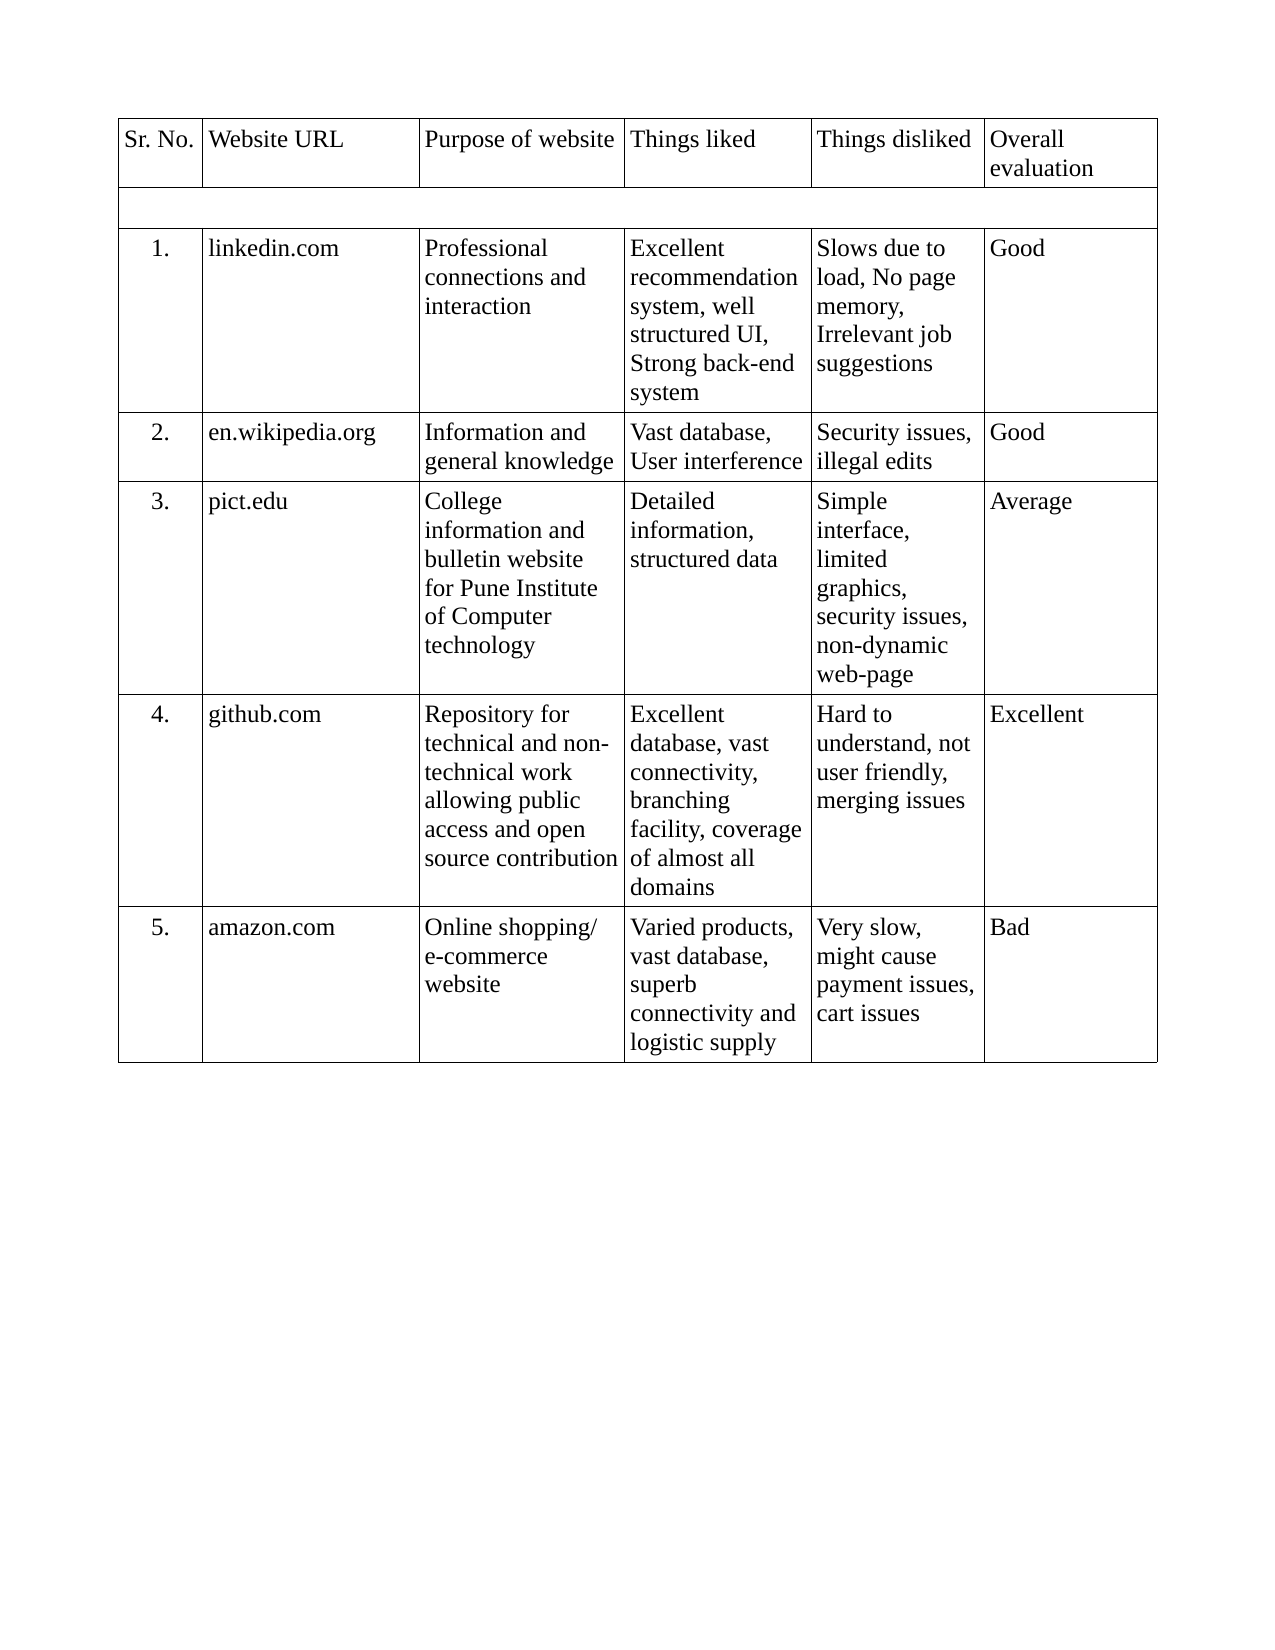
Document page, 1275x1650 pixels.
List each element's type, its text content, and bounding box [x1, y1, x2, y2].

table_cell amazon.com [203, 907, 419, 1062]
table_header Things liked [625, 119, 811, 187]
table_cell Online shopping/ e-commerce website [420, 907, 624, 1062]
table_cell Vast database, User interference [625, 413, 811, 481]
table_header Purpose of website [420, 119, 624, 187]
table_cell Varied products, vast database, superb connectivity and logistic supply [625, 907, 811, 1062]
table_cell github.com [203, 695, 419, 906]
table_cell 1. [119, 229, 202, 412]
table_header Website URL [203, 119, 419, 187]
table_cell Professional connections and interaction [420, 229, 624, 412]
table_cell Excellent database, vast connectivity, branching facility, coverage of almost all domains [625, 695, 811, 906]
table_cell 2. [119, 413, 202, 481]
table_cell 4. [119, 695, 202, 906]
table_cell Good [985, 229, 1157, 412]
table_cell en.wikipedia.org [203, 413, 419, 481]
table_header Overall evaluation [985, 119, 1157, 187]
table_cell Very slow, might cause payment issues, cart issues [812, 907, 984, 1062]
table_cell Good [985, 413, 1157, 481]
table_cell College information and bulletin website for Pune Institute of Computer technology [420, 482, 624, 693]
table_cell pict.edu [203, 482, 419, 693]
table_cell Average [985, 482, 1157, 693]
table_cell Simple interface, limited graphics, security issues, non-dynamic web-page [812, 482, 984, 693]
table_header Sr. No. [119, 119, 202, 187]
table_cell 3. [119, 482, 202, 693]
table_cell Bad [985, 907, 1157, 1062]
table_cell Excellent recommendation system, well structured UI, Strong back-end system [625, 229, 811, 412]
table_cell [119, 188, 1157, 227]
table_cell Repository for technical and non-technical work allowing public access and open source contribution [420, 695, 624, 906]
table_cell Excellent [985, 695, 1157, 906]
table_cell Security issues, illegal edits [812, 413, 984, 481]
table_cell Information and general knowledge [420, 413, 624, 481]
table_cell Hard to understand, not user friendly, merging issues [812, 695, 984, 906]
table_cell 5. [119, 907, 202, 1062]
table_cell linkedin.com [203, 229, 419, 412]
table_cell Slows due to load, No page memory, Irrelevant job suggestions [812, 229, 984, 412]
table_header Things disliked [812, 119, 984, 187]
table_cell Detailed information, structured data [625, 482, 811, 693]
